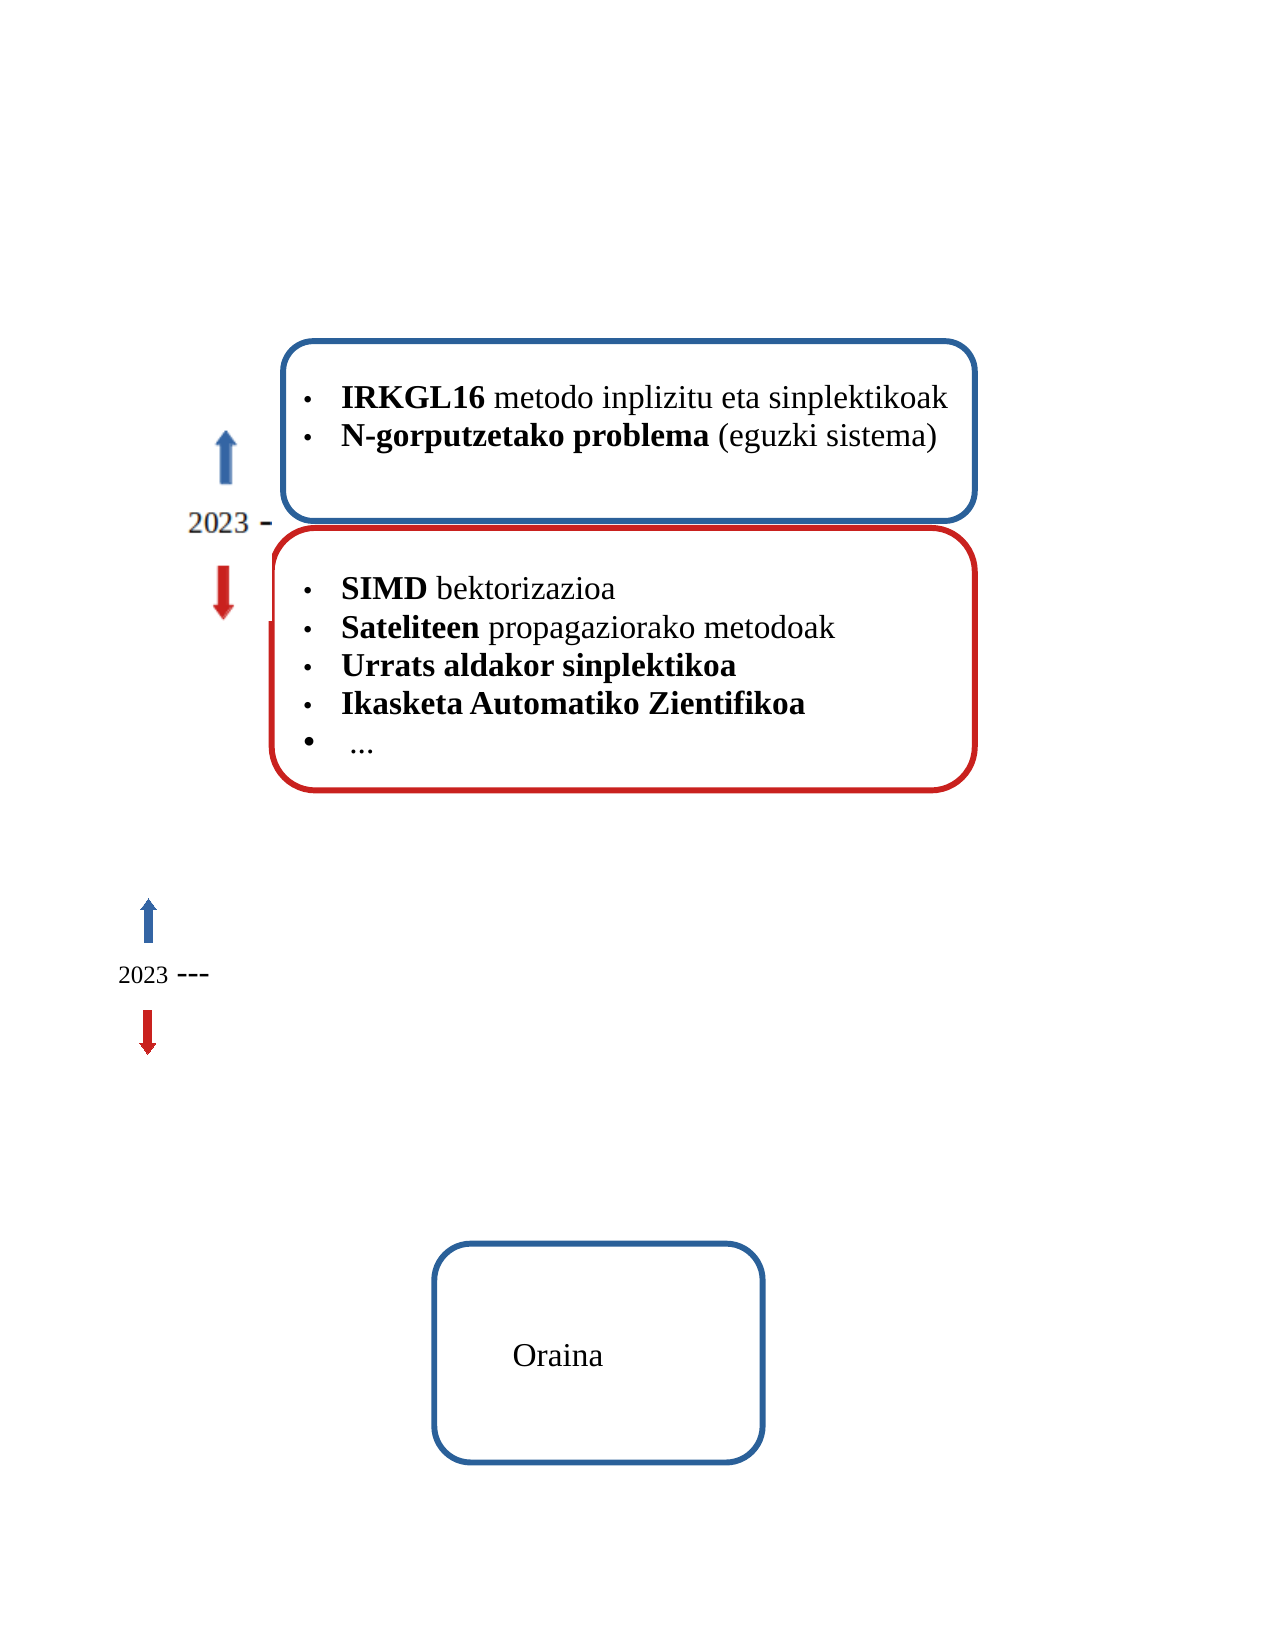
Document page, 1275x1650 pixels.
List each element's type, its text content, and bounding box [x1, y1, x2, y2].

list [978, 415, 1157, 453]
list [978, 683, 1157, 722]
list [978, 377, 1157, 415]
picture [182, 420, 272, 621]
text Oraina [438, 1297, 759, 1373]
list N-gorputzetako problema (eguzki sistema) [303, 415, 971, 453]
list [977, 722, 1157, 760]
list [978, 568, 1157, 607]
list Ikasketa Automatiko Zientifikoa [303, 683, 971, 722]
list [978, 607, 1157, 645]
list Urrats aldakor sinplektikoa [303, 645, 971, 683]
list [978, 645, 1157, 683]
text 2023 --- [118, 952, 1157, 990]
list Sateliteen propagaziorako metodoak [303, 607, 971, 645]
text [766, 1297, 1157, 1373]
list IRKGL16 metodo inplizitu eta sinplektikoak [303, 377, 971, 415]
list ... [303, 722, 971, 760]
list SIMD bektorizazioa [303, 568, 971, 607]
text [118, 1297, 431, 1373]
